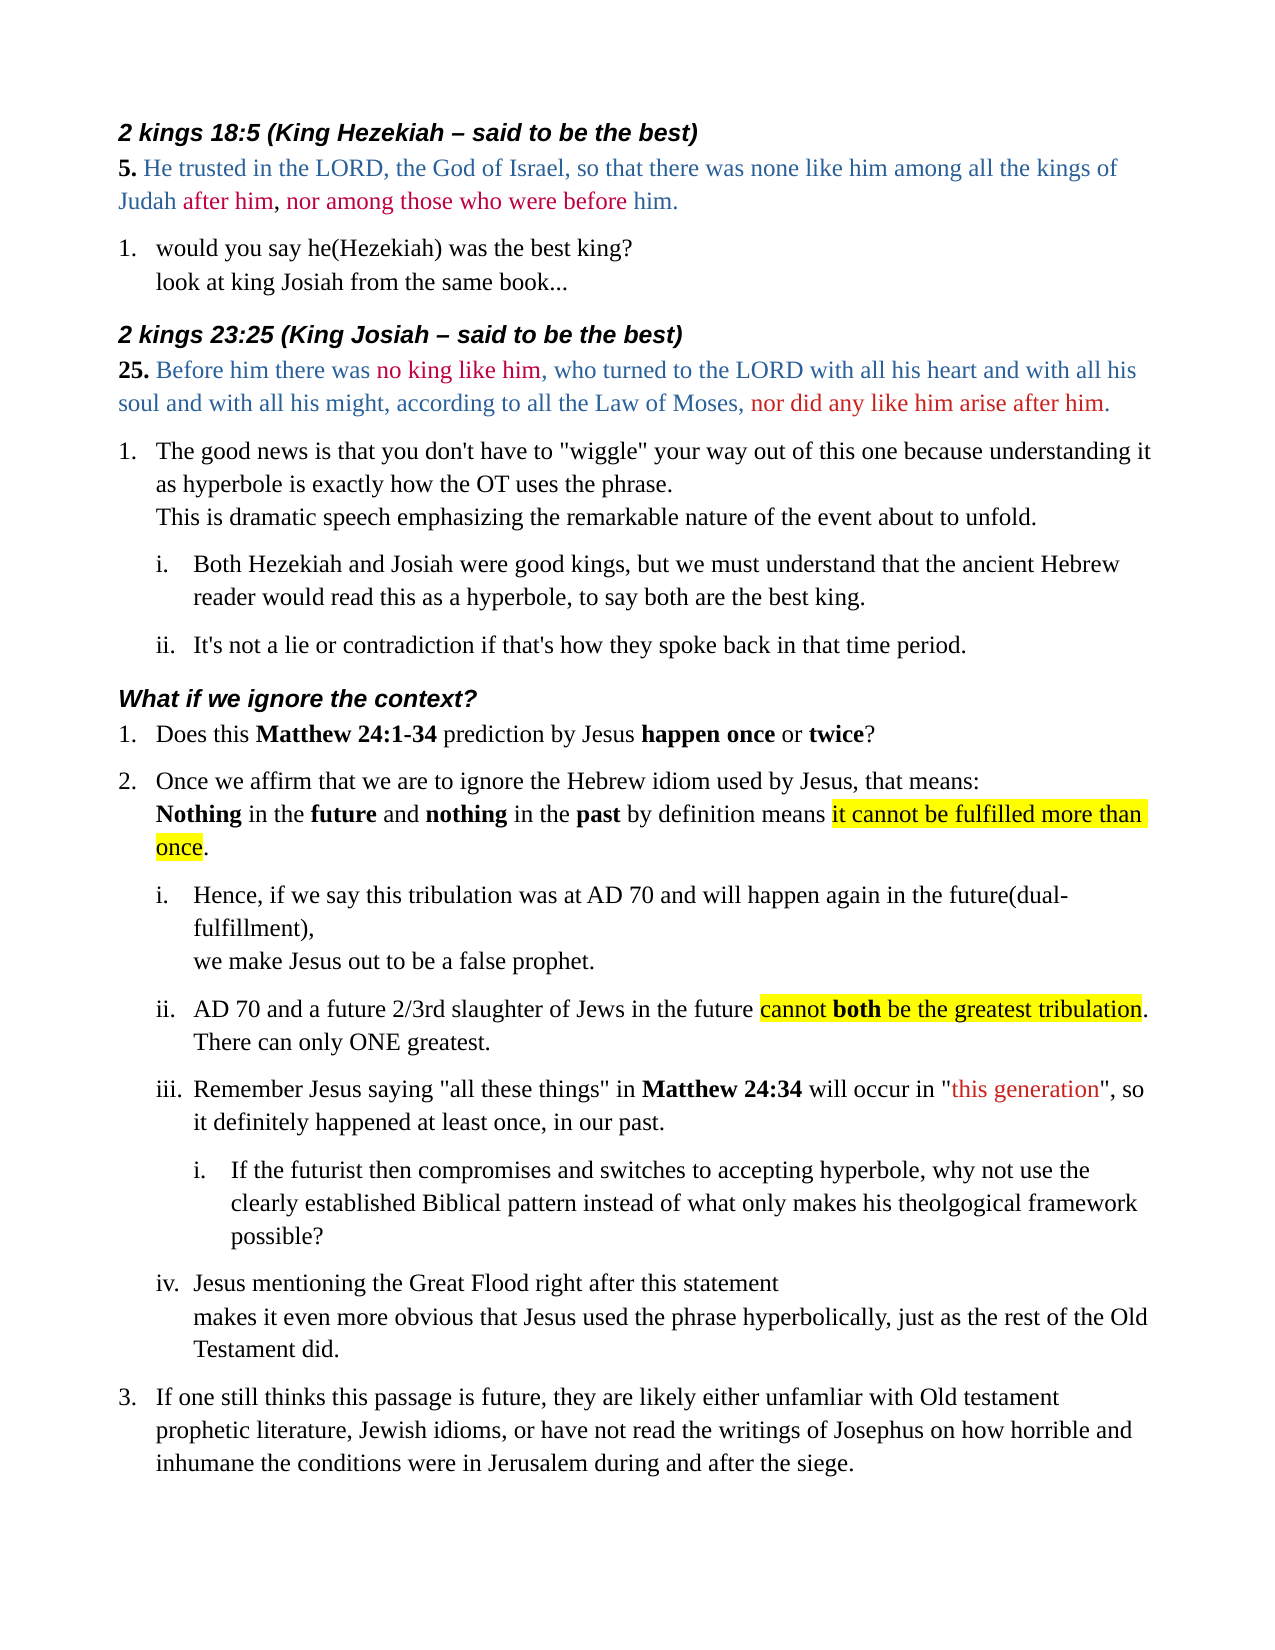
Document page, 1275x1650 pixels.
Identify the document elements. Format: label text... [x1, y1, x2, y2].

list Both Hezekiah and Josiah were good kings, but we must understand that the ancient Hebrew reader would read this as a hyperbole, to say both are the best king. [156, 549, 1157, 611]
list Remember Jesus saying "all these things" in Matthew 24:34 will occur in "this generation", so it definitely happened at least once, in our past. [156, 1074, 1157, 1136]
list If the futurist then compromises and switches to accepting hyperbole, why not use the clearly established Biblical pattern instead of what only makes his theolgogical framework possible? [193, 1155, 1157, 1250]
list Hence, if we say this tribulation was at AD 70 and will happen again in the future(dual-fulfillment), we make Jesus out to be a false prophet. [156, 880, 1157, 975]
list Does this Matthew 24:1-34 prediction by Jesus happen once or twice? [118, 719, 1157, 747]
list It's not a lie or contradiction if that's how they spoke back in that time period. [156, 630, 1157, 659]
list would you say he(Hezekiah) was the best king? look at king Josiah from the same book... [118, 233, 1157, 295]
text 5. He trusted in the LORD, the God of Israel, so that there was none like him among all the kings of Judah after him, nor among those who were before him. [118, 153, 1157, 215]
text 25. Before him there was no king like him, who turned to the LORD with all his heart and with all his soul and with all his might, according to all the Law of Moses, nor did any like him arise after him. [118, 355, 1157, 417]
subtitle 2 kings 18:5 (King Hezekiah – said to be the best) [118, 118, 1157, 147]
list AD 70 and a future 2/3rd slaughter of Jews in the future cannot both be the greatest tribulation. There can only ONE greatest. [156, 994, 1157, 1055]
list The good news is that you don't have to "wiggle" your way out of this one because understanding it as hyperbole is exactly how the OT uses the phrase. This is dramatic speech emphasizing the remarkable nature of the event about to unfold. [118, 436, 1157, 531]
list Once we affirm that we are to ignore the Hebrew idiom used by Jesus, that means: Nothing in the future and nothing in the past by definition means it cannot be fulfilled more than once. [118, 766, 1157, 861]
list Jesus mentioning the Great Flood right after this statement makes it even more obvious that Jesus used the phrase hyperbolically, just as the rest of the Old Testament did. [156, 1268, 1157, 1363]
subtitle What if we ignore the context? [118, 684, 1157, 712]
list If one still thinks this passage is future, they are likely either unfamliar with Old testament prophetic literature, Jewish idioms, or have not read the writings of Josephus on how horrible and inhumane the conditions were in Jerusalem during and after the siege. [118, 1382, 1157, 1477]
subtitle 2 kings 23:25 (King Josiah – said to be the best) [118, 320, 1157, 349]
